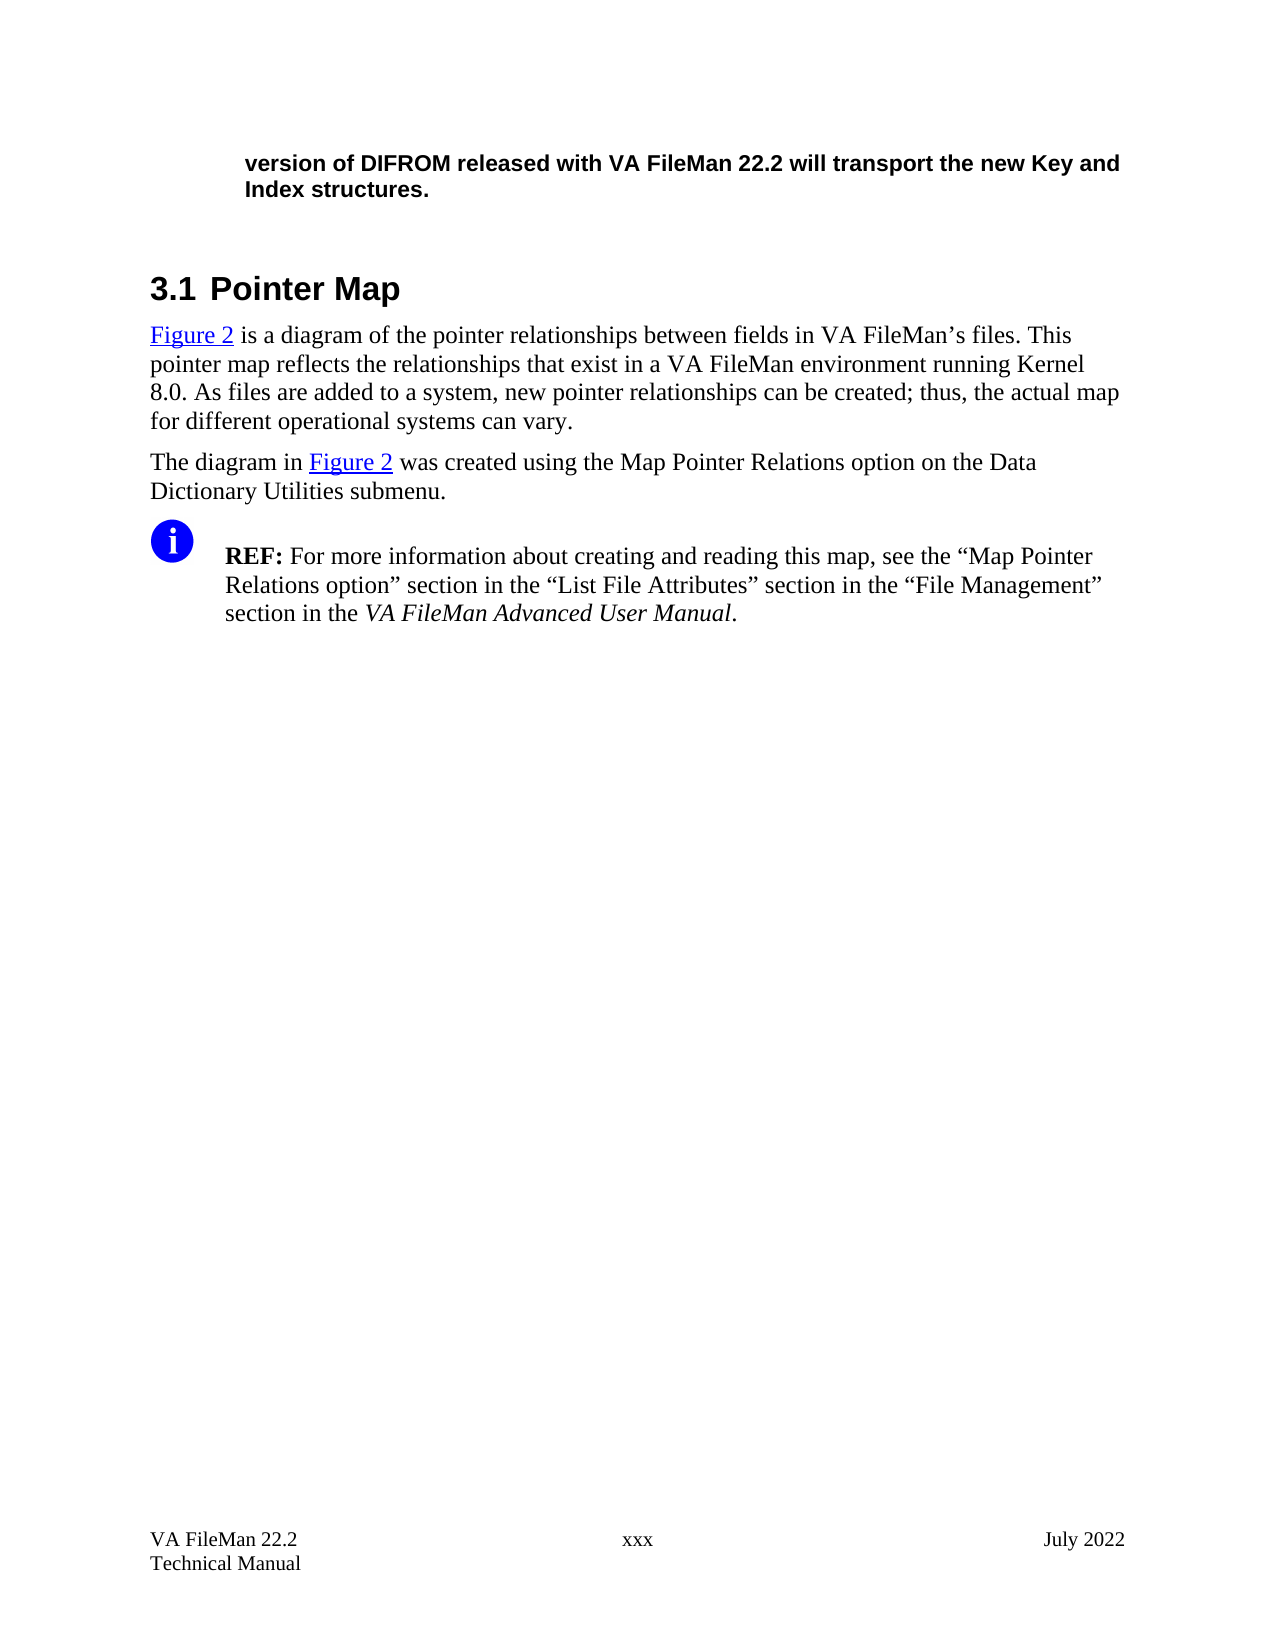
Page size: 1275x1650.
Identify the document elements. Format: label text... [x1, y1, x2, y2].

text version of DIFROM released with VA FileMan 22.2 will transport the new Key and Index structures. [150, 150, 1125, 203]
text The diagram in Figure 2 was created using the Map Pointer Relations option on the Data Dictionary Utilities submenu. [150, 447, 1125, 505]
text Figure 2Figure 2 is a diagram of the pointer relationships between fields in VA FileMan’s files. This pointer map reflects the relationships that exist in a VA FileMan environment running Kernel 8.0. As files are added to a system, new pointer relationships can be created; thus, the actual map for different operational systems can vary. [150, 320, 1125, 435]
picture [150, 517, 194, 565]
subtitle Pointer Map [150, 269, 1125, 307]
text REF: For more information about creating and reading this map, see the “Map Pointer Relations option” section in the “List File Attributes” section in the “File Management” section in the VA FileMan Advanced User Manual. [150, 517, 1125, 627]
